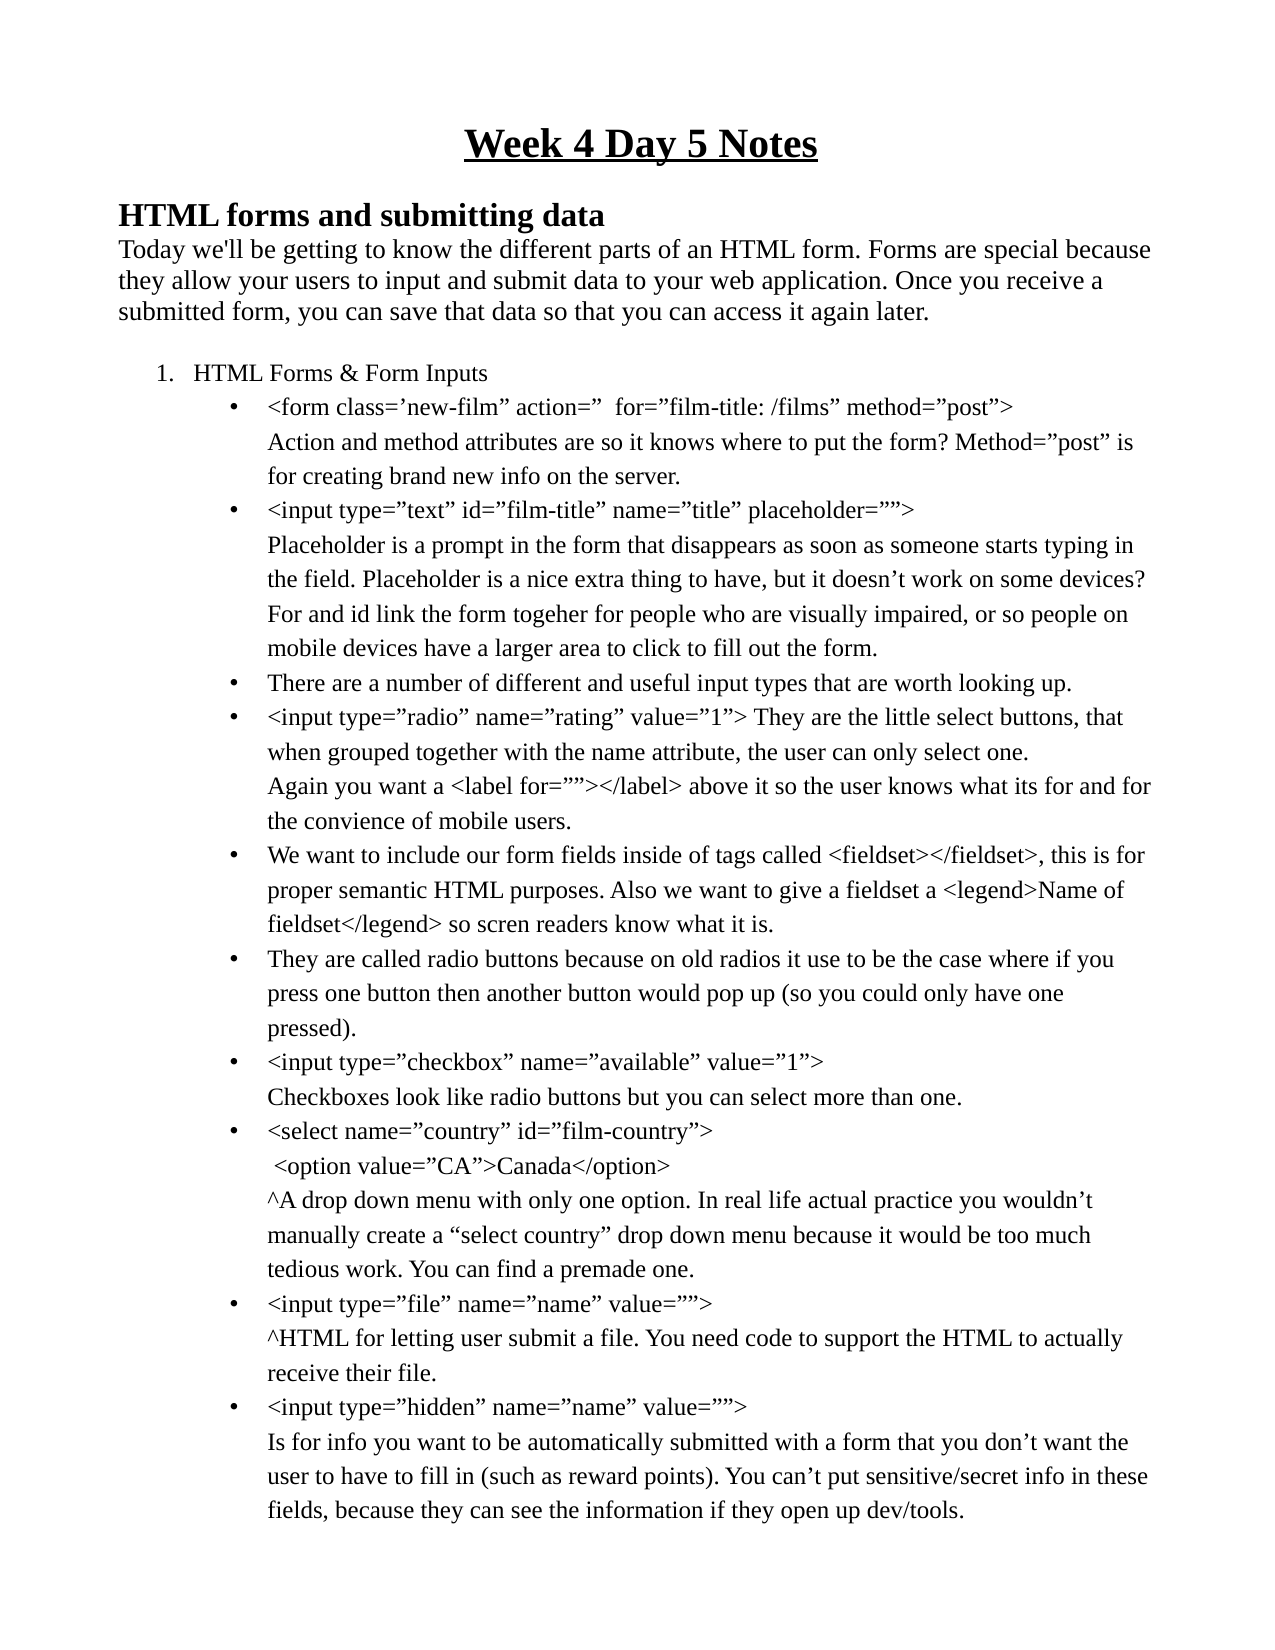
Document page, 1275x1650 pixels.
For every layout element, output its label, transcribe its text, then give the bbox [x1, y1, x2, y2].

list HTML Forms & Form Inputs [156, 358, 1157, 386]
text Today we'll be getting to know the different parts of an HTML form. Forms are special because they allow your users to input and submit data to your web application. Once you receive a submitted form, you can save that data so that you can access it again later. [118, 233, 1157, 327]
list <input type=”file” name=”name” value=””> ^HTML for letting user submit a file. You need code to support the HTML to actually receive their file. [229, 1289, 1157, 1386]
list <input type=”checkbox” name=”available” value=”1”> Checkboxes look like radio buttons but you can select more than one. [229, 1047, 1157, 1111]
list <form class=’new-film” action=” for=”film-title: /films” method=”post”> Action and method attributes are so it knows where to put the form? Method=”post” is for creating brand new info on the server. [229, 392, 1157, 490]
list <input type=”radio” name=”rating” value=”1”> They are the little select buttons, that when grouped together with the name attribute, the user can only select one. Again you want a <label for=””></label> above it so the user knows what its for and for the convience of mobile users. [229, 702, 1157, 835]
list <input type=”hidden” name=”name” value=””> Is for info you want to be automatically submitted with a form that you don’t want the user to have to fill in (such as reward points). You can’t put sensitive/secret info in these fields, because they can see the information if they open up dev/tools. [229, 1392, 1157, 1524]
list We want to include our form fields inside of tags called <fieldset></fieldset>, this is for proper semantic HTML purposes. Also we want to give a fieldset a <legend>Name of fieldset</legend> so scren readers know what it is. [229, 840, 1157, 938]
list There are a number of different and useful input types that are worth looking up. [229, 668, 1157, 697]
list They are called radio buttons because on old radios it use to be the case where if you press one button then another button would pop up (so you could only have one pressed). [229, 944, 1157, 1042]
text Week 4 Day 5 Notes [118, 118, 1157, 166]
list <select name=”country” id=”film-country”> <option value=”CA”>Canada</option> ^A drop down menu with only one option. In real life actual practice you wouldn’t manually create a “select country” drop down menu because it would be too much tedious work. You can find a premade one. [229, 1116, 1157, 1283]
list <input type=”text” id=”film-title” name=”title” placeholder=””> Placeholder is a prompt in the form that disappears as soon as someone starts typing in the field. Placeholder is a nice extra thing to have, but it doesn’t work on some devices? For and id link the form togeher for people who are visually impaired, or so people on mobile devices have a larger area to click to fill out the form. [229, 496, 1157, 662]
text HTML forms and submitting data [118, 195, 1157, 233]
